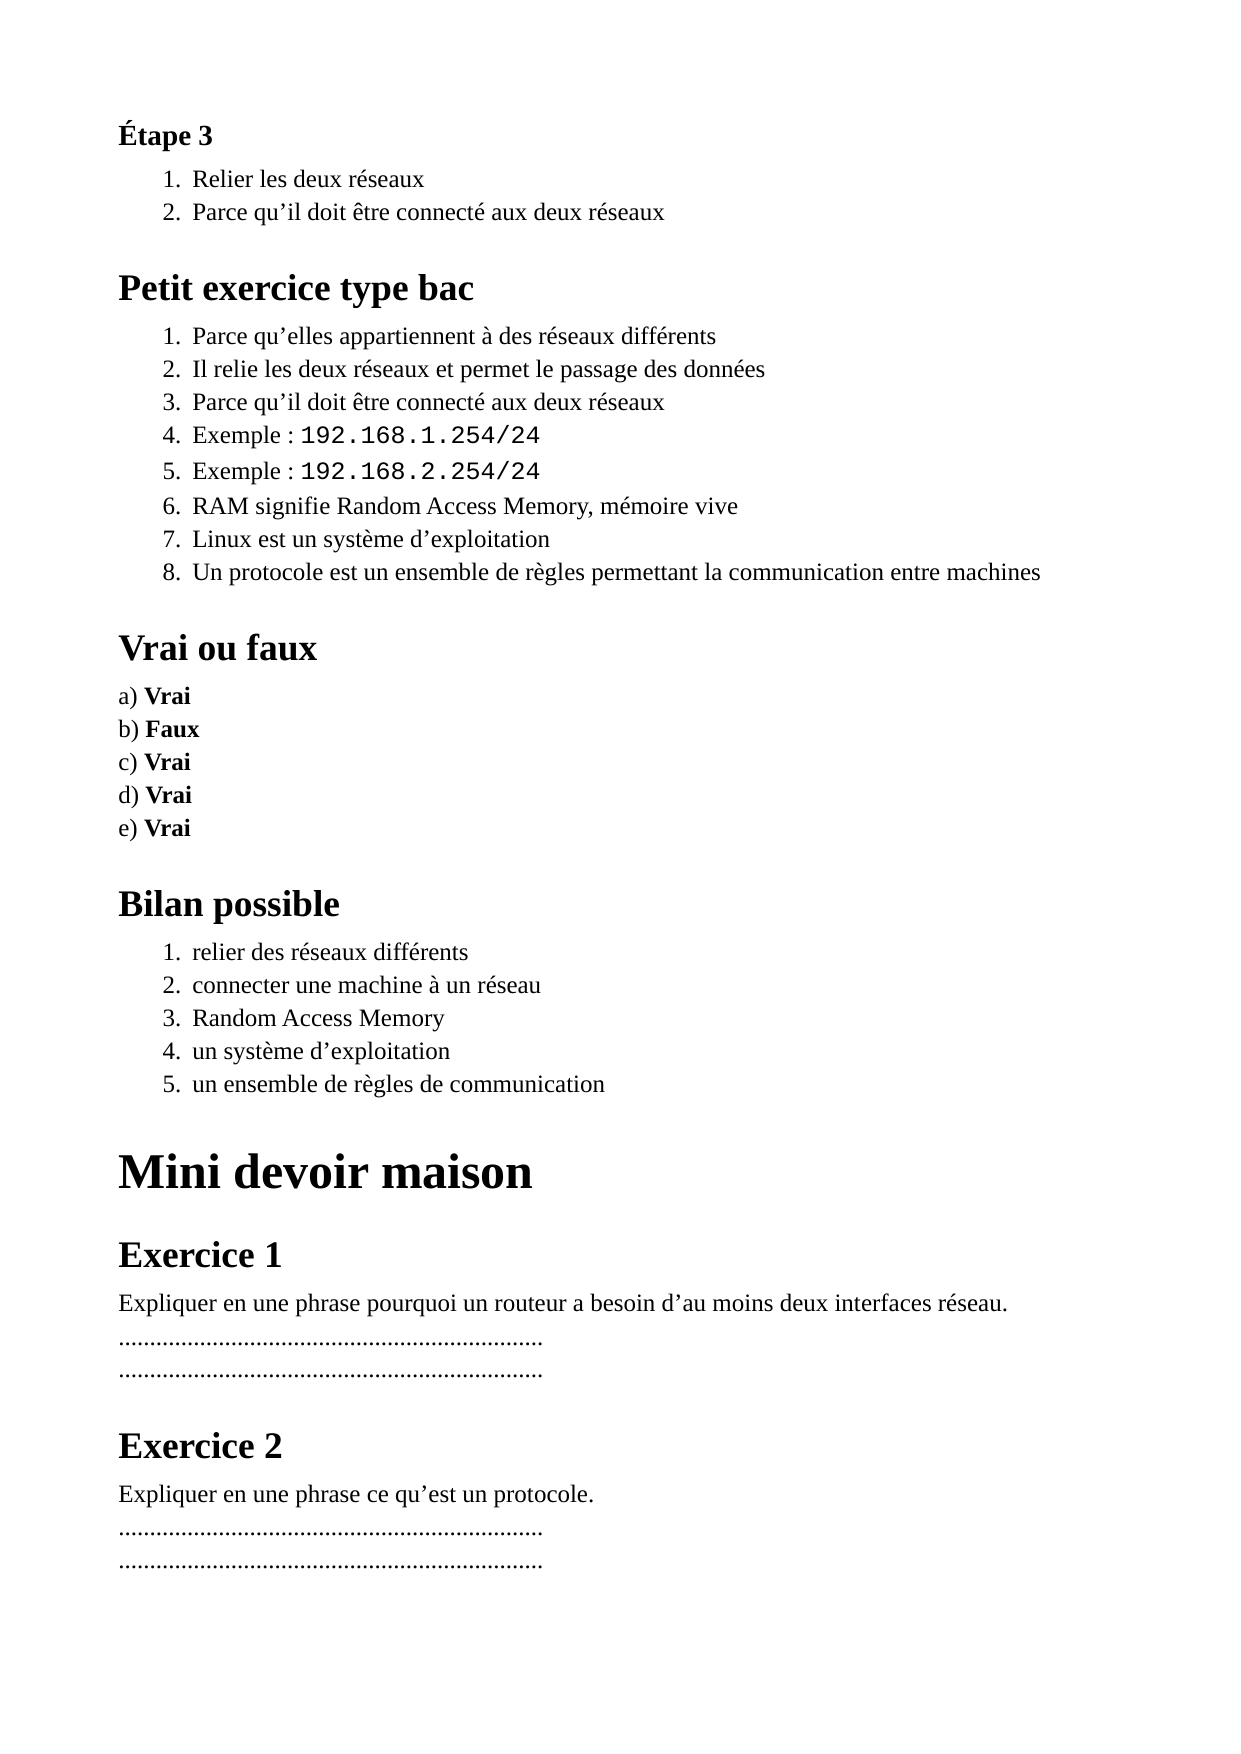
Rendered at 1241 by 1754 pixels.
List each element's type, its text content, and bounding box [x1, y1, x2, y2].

list Linux est un système d’exploitation [162, 524, 1122, 553]
list relier des réseaux différents [162, 937, 1122, 966]
list Parce qu’il doit être connecté aux deux réseaux [162, 387, 1122, 416]
text Expliquer en une phrase pourquoi un routeur a besoin d’au moins deux interfaces réseau. .................................................................... .................................................................... [118, 1288, 1122, 1383]
list Parce qu’elles appartiennent à des réseaux différents [162, 321, 1122, 350]
list Random Access Memory [162, 1003, 1122, 1032]
list Exemple : 192.168.1.254/24 [162, 420, 1122, 451]
list Un protocole est un ensemble de règles permettant la communication entre machines [162, 557, 1122, 586]
text Expliquer en une phrase ce qu’est un protocole. .................................................................... .................................................................... [118, 1479, 1122, 1573]
list Relier les deux réseaux [162, 164, 1122, 193]
text a) Vrai b) Faux c) Vrai d) Vrai e) Vrai [118, 681, 1122, 842]
subtitle Étape 3 [118, 118, 1122, 152]
subtitle Mini devoir maison [118, 1142, 1122, 1199]
list un système d’exploitation [162, 1036, 1122, 1065]
list un ensemble de règles de communication [162, 1069, 1122, 1098]
subtitle Vrai ou faux [118, 626, 1122, 669]
list Parce qu’il doit être connecté aux deux réseaux [162, 197, 1122, 226]
list RAM signifie Random Access Memory, mémoire vive [162, 491, 1122, 520]
list Exemple : 192.168.2.254/24 [162, 456, 1122, 487]
subtitle Exercice 1 [118, 1233, 1122, 1276]
list connecter une machine à un réseau [162, 970, 1122, 999]
subtitle Petit exercice type bac [118, 266, 1122, 309]
subtitle Exercice 2 [118, 1423, 1122, 1466]
subtitle Bilan possible [118, 882, 1122, 925]
list Il relie les deux réseaux et permet le passage des données [162, 354, 1122, 383]
